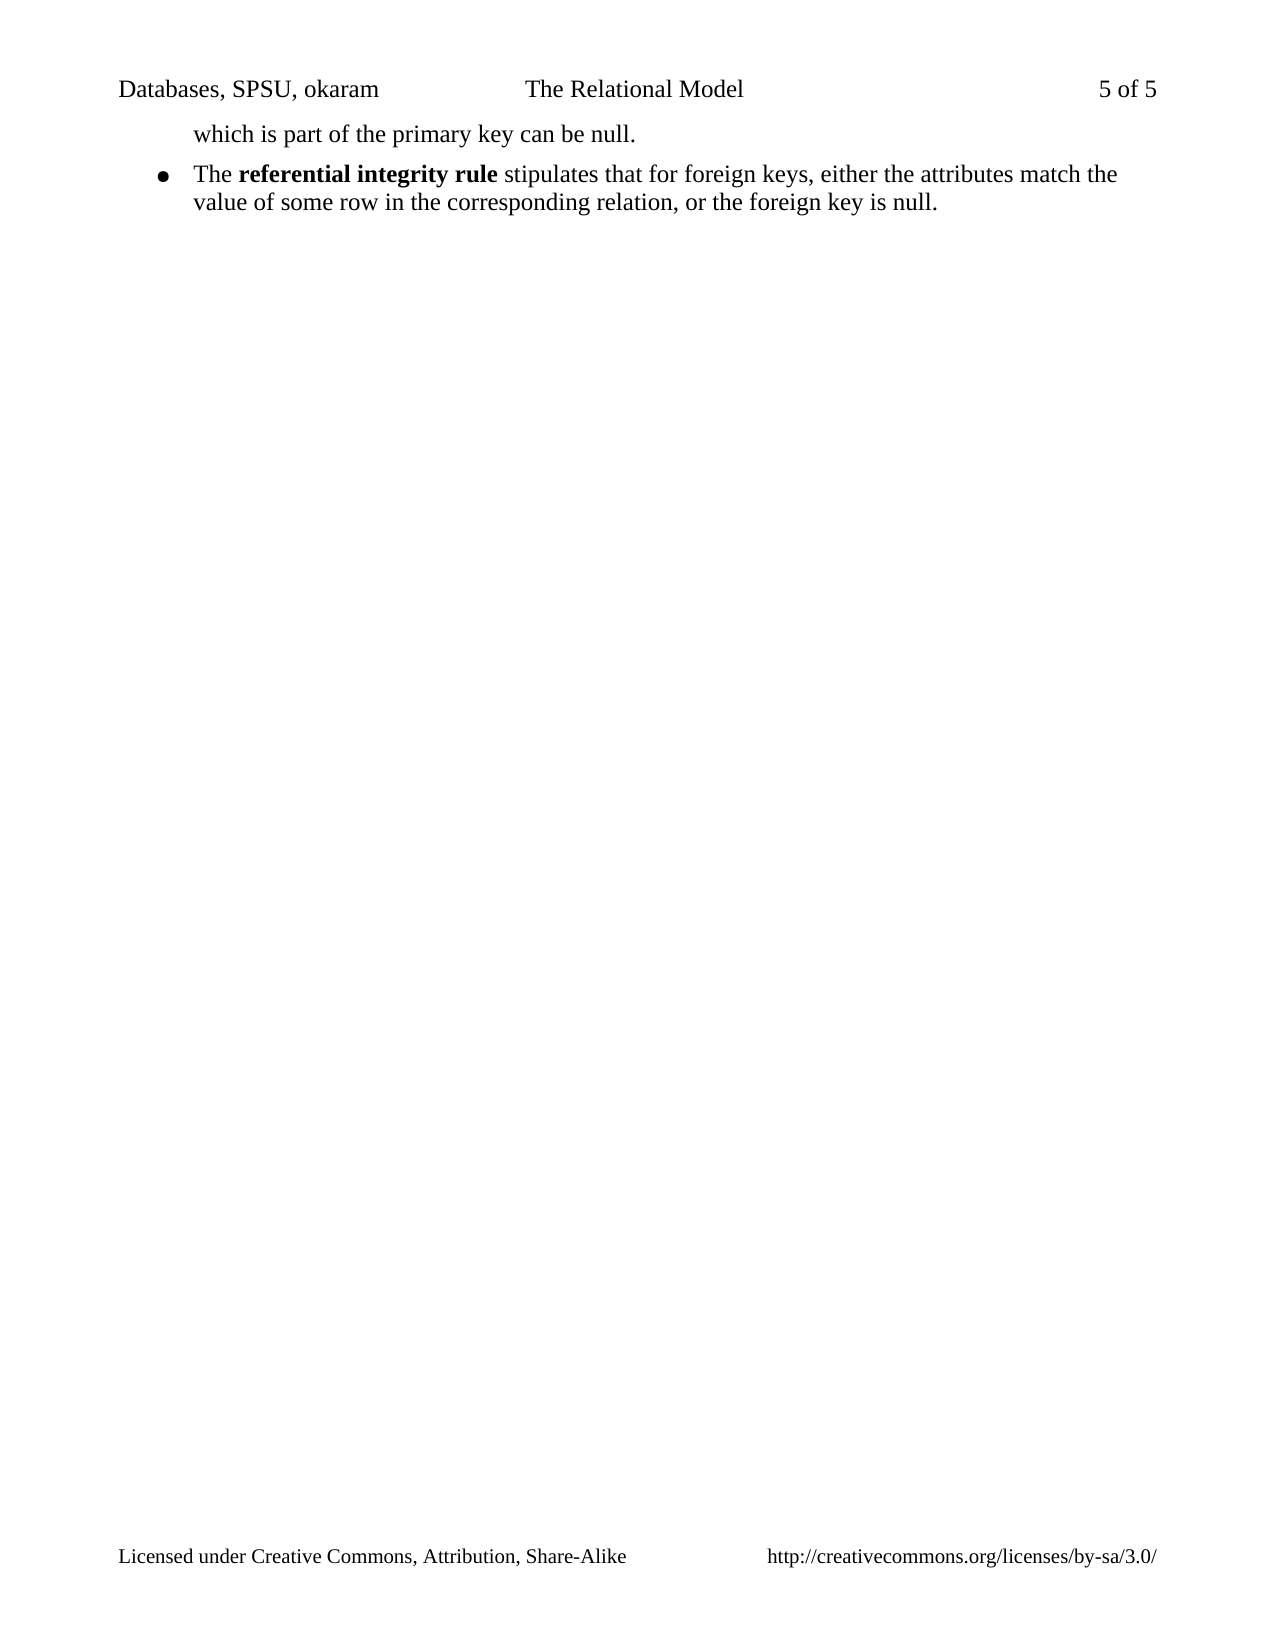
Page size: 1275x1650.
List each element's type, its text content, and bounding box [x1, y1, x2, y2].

list The referential integrity rule stipulates that for foreign keys, either the attributes match the value of some row in the corresponding relation, or the foreign key is null. [156, 160, 1157, 216]
list which is part of the primary key can be null. [156, 120, 1157, 148]
